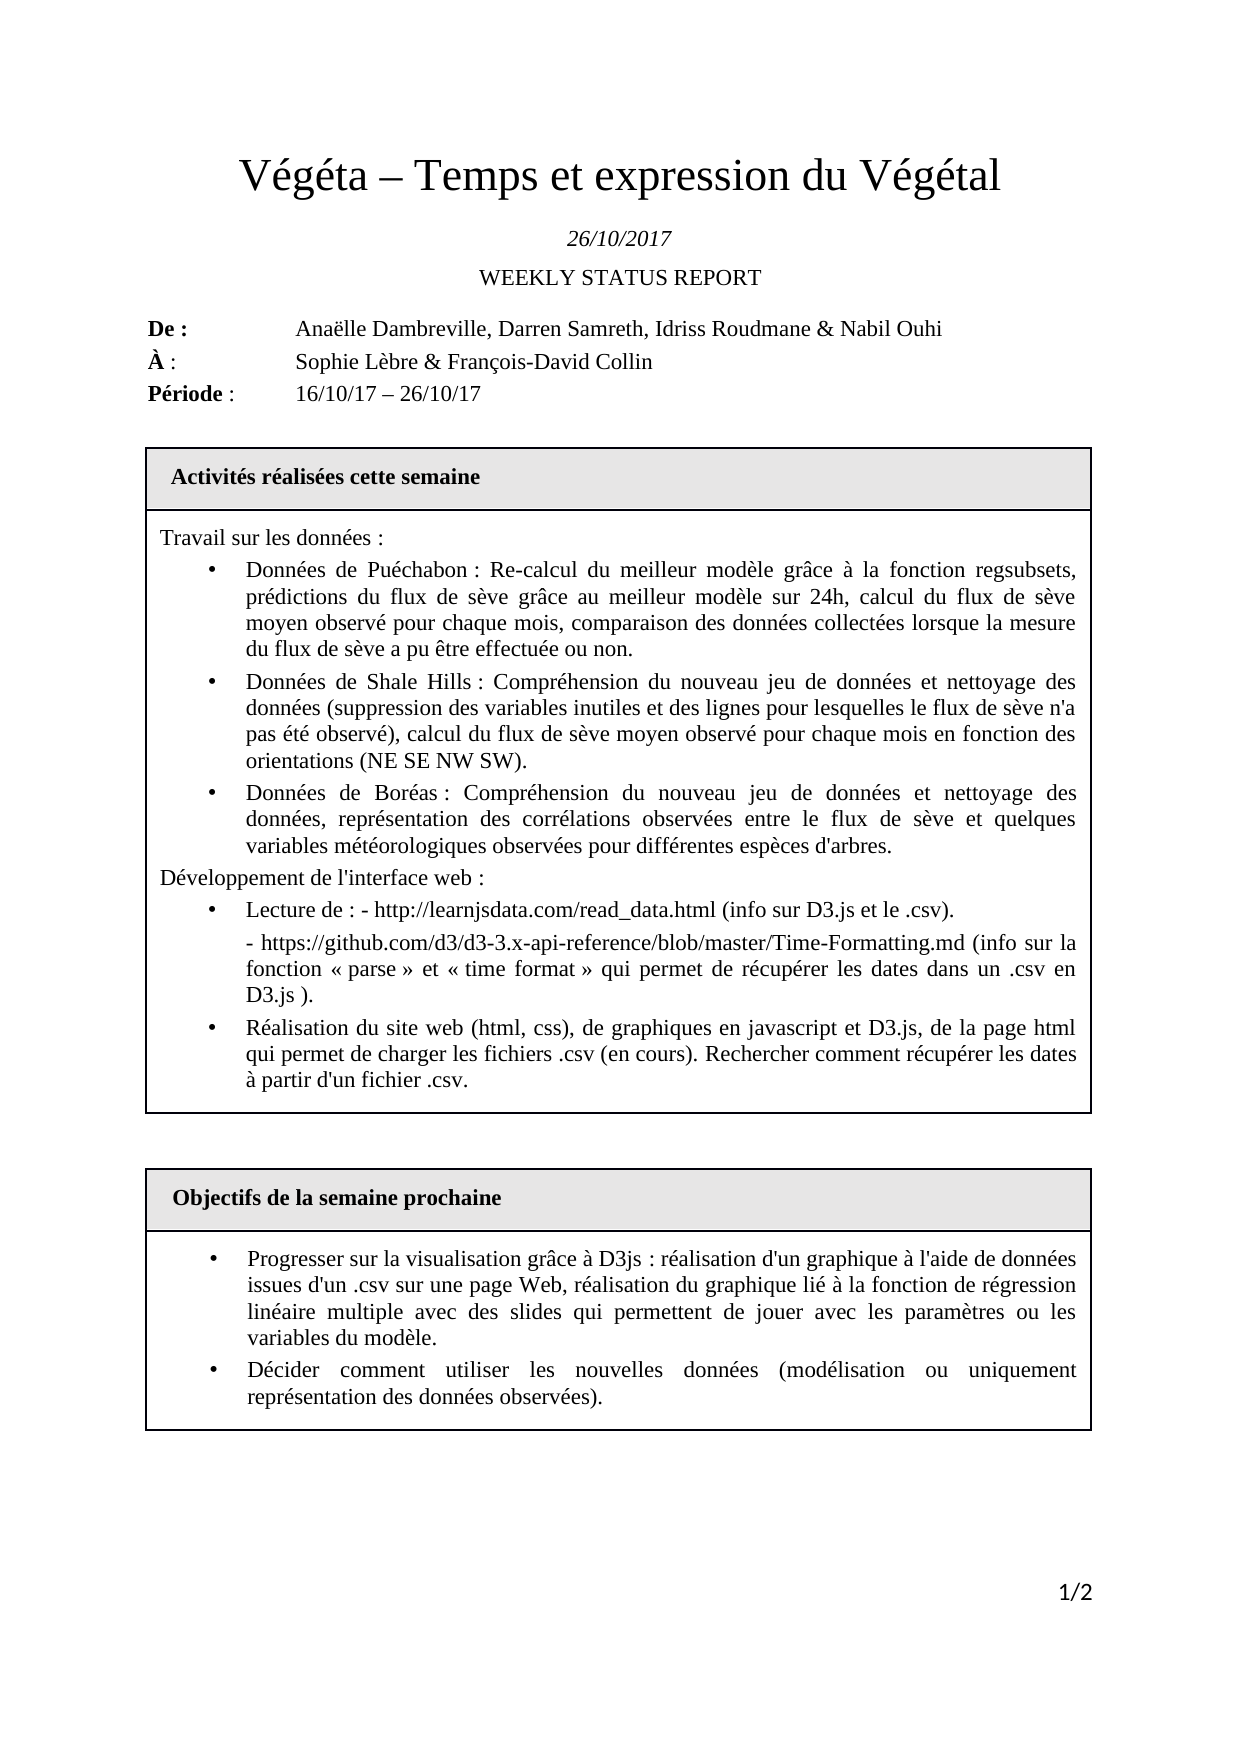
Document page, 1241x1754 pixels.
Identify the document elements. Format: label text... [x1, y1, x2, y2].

text WEEKLY STATUS REPORT [148, 264, 1093, 291]
table_header Activités réalisées cette semaine [147, 449, 1090, 508]
text De : Anaëlle Dambreville, Darren Samreth, Idriss Roudmane & Nabil Ouhi [148, 316, 1093, 342]
table_header Objectifs de la semaine prochaine [147, 1170, 1090, 1229]
text 26/10/2017 [148, 225, 1093, 252]
text À : Sophie Lèbre & François-David Collin [148, 348, 1093, 374]
text Période : 16/10/17 – 26/10/17 [148, 380, 1093, 406]
table_cell Travail sur les données : Données de Puéchabon : Re-calcul du meilleur modèle grâce à la fonction regsubsets, prédictions du flux de sève grâce au meilleur modèle sur 24h, calcul du flux de sève moyen observé pour chaque mois, comparaison des données collectées lorsque la mesure du flux de sève a pu être effectuée ou non. Données de Shale Hills : Compréhension du nouveau jeu de données et nettoyage des données (suppression des variables inutiles et des lignes pour lesquelles le flux de sève n'a pas été observé), calcul du flux de sève moyen observé pour chaque mois en fonction des orientations (NE SE NW SW). Données de Boréas : Compréhension du nouveau jeu de données et nettoyage des données, représentation des corrélations observées entre le flux de sève et quelques variables météorologiques observées pour différentes espèces d'arbres. Développement de l'interface web : Lecture de : - http://learnjsdata.com/read_data.html (info sur D3.js et le .csv). - https://github.com/d3/d3-3.x-api-reference/blob/master/Time-Formatting.md (info sur la fonction « parse » et « time format » qui permet de récupérer les dates dans un .csv en D3.js ). Réalisation du site web (html, css), de graphiques en javascript et D3.js, de la page html qui permet de charger les fichiers .csv (en cours). Rechercher comment récupérer les dates à partir d'un fichier .csv. [147, 511, 1090, 1112]
table_cell Progresser sur la visualisation grâce à D3js : réalisation d'un graphique à l'aide de données issues d'un .csv sur une page Web, réalisation du graphique lié à la fonction de régression linéaire multiple avec des slides qui permettent de jouer avec les paramètres ou les variables du modèle. Décider comment utiliser les nouvelles données (modélisation ou uniquement représentation des données observées). [147, 1232, 1090, 1429]
text Végéta – Temps et expression du Végétal [148, 148, 1093, 200]
